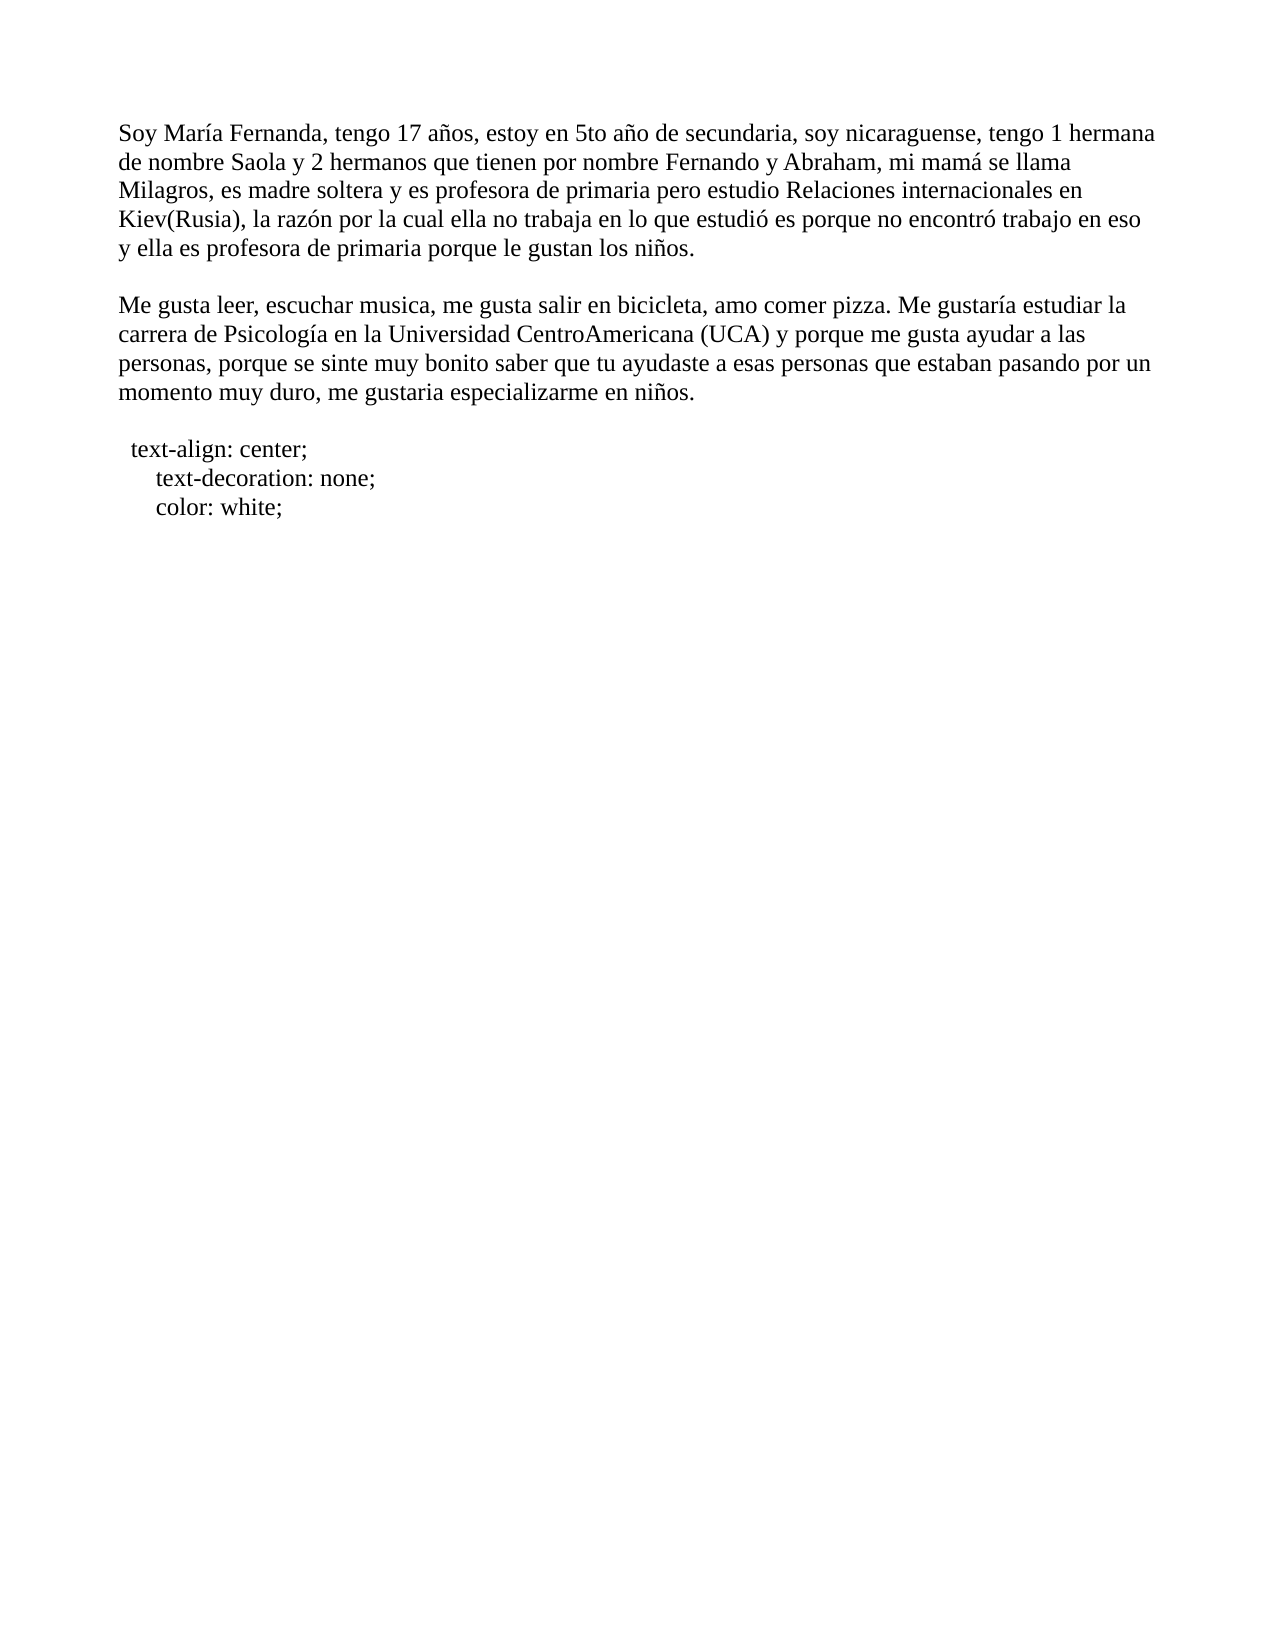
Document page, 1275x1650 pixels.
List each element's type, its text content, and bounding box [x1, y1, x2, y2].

text text-decoration: none; [118, 463, 1157, 492]
text text-align: center; [118, 434, 1157, 463]
text color: white; [118, 492, 1157, 521]
text Soy María Fernanda, tengo 17 años, estoy en 5to año de secundaria, soy nicaraguense, tengo 1 hermana de nombre Saola y 2 hermanos que tienen por nombre Fernando y Abraham, mi mamá se llama Milagros, es madre soltera y es profesora de primaria pero estudio Relaciones internacionales en Kiev(Rusia), la razón por la cual ella no trabaja en lo que estudió es porque no encontró trabajo en eso y ella es profesora de primaria porque le gustan los niños. [118, 118, 1157, 262]
text Me gusta leer, escuchar musica, me gusta salir en bicicleta, amo comer pizza. Me gustaría estudiar la carrera de Psicología en la Universidad CentroAmericana (UCA) y porque me gusta ayudar a las personas, porque se sinte muy bonito saber que tu ayudaste a esas personas que estaban pasando por un momento muy duro, me gustaria especializarme en niños. [118, 291, 1157, 406]
